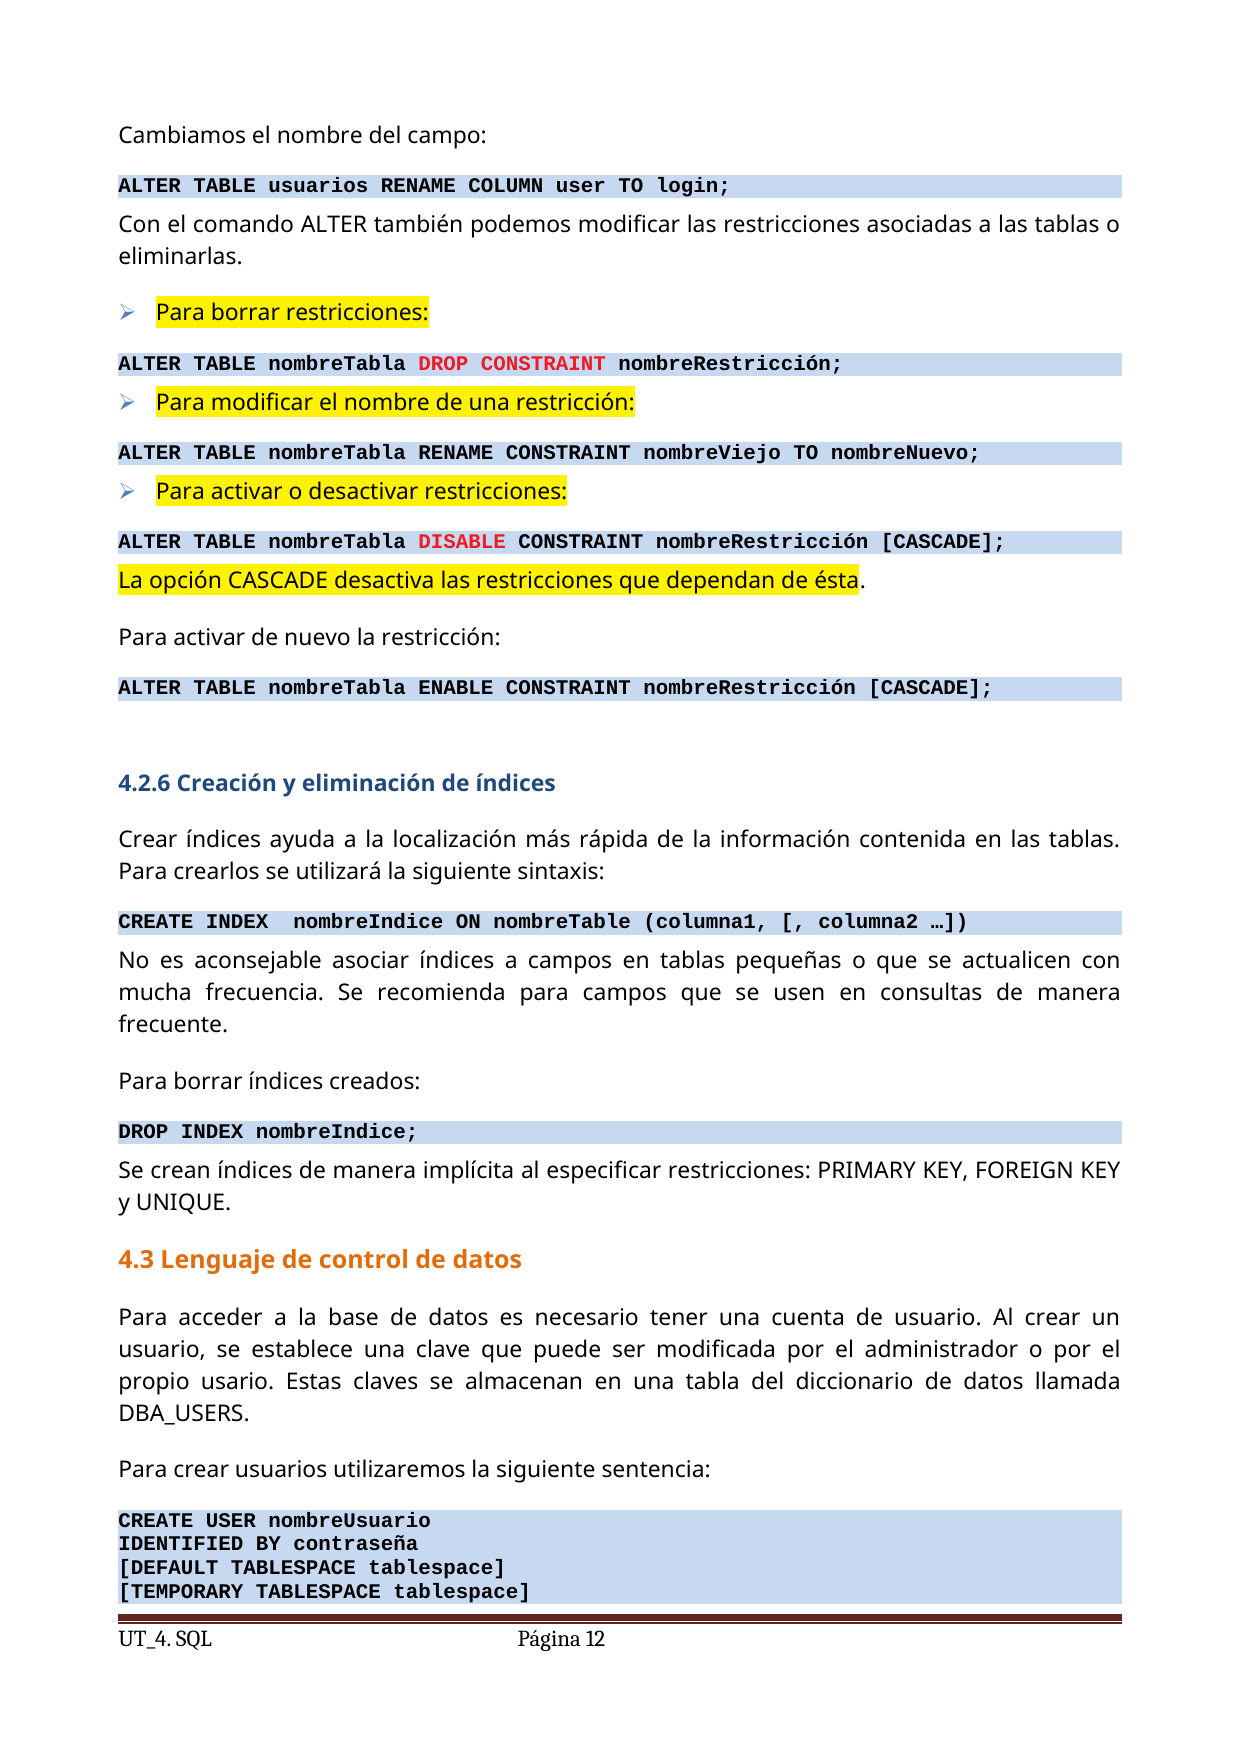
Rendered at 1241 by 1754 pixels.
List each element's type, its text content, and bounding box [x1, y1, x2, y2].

list Para modificar el nombre de una restricción: [118, 385, 1122, 417]
text Para borrar índices creados: [118, 1064, 1122, 1096]
text DROP INDEX nombreIndice; [118, 1121, 1122, 1144]
text 4.2.6 Creación y eliminación de índices [118, 766, 1122, 798]
text Cambiamos el nombre del campo: [118, 118, 1122, 150]
text Crear índices ayuda a la localización más rápida de la información contenida en las tablas. Para crearlos se utilizará la siguiente sintaxis: [118, 823, 1122, 886]
text ALTER TABLE nombreTabla DISABLE CONSTRAINT nombreRestricción [CASCADE]; [118, 531, 1122, 554]
text Con el comando ALTER también podemos modificar las restricciones asociadas a las tablas o eliminarlas. [118, 207, 1122, 271]
text 4.3 Lenguaje de control de datos [118, 1242, 1122, 1276]
text [DEFAULT TABLESPACE tablespace] [118, 1557, 1122, 1581]
text CREATE USER nombreUsuario [118, 1510, 1122, 1533]
text Se crean índices de manera implícita al especificar restricciones: PRIMARY KEY, FOREIGN KEY y UNIQUE. [118, 1153, 1122, 1217]
text ALTER TABLE usuarios RENAME COLUMN user TO login; [118, 175, 1122, 198]
text Para crear usuarios utilizaremos la siguiente sentencia: [118, 1453, 1122, 1485]
text La opción CASCADE desactiva las restricciones que dependan de ésta. [118, 563, 1122, 595]
text IDENTIFIED BY contraseña [118, 1533, 1122, 1557]
text ALTER TABLE nombreTabla RENAME CONSTRAINT nombreViejo TO nombreNuevo; [118, 442, 1122, 465]
text Para acceder a la base de datos es necesario tener una cuenta de usuario. Al crear un usuario, se establece una clave que puede ser modificada por el administrador o por el propio usario. Estas claves se almacenan en una tabla del diccionario de datos llamada DBA_USERS. [118, 1301, 1122, 1428]
list Para activar o desactivar restricciones: [118, 474, 1122, 506]
list Para borrar restricciones: [118, 296, 1122, 328]
text CREATE INDEX nombreIndice ON nombreTable (columna1, [, columna2 …]) [118, 911, 1122, 935]
text No es aconsejable asociar índices a campos en tablas pequeñas o que se actualicen con mucha frecuencia. Se recomienda para campos que se usen en consultas de manera frecuente. [118, 944, 1122, 1039]
text ALTER TABLE nombreTabla DROP CONSTRAINT nombreRestricción; [118, 353, 1122, 376]
text Para activar de nuevo la restricción: [118, 620, 1122, 652]
text [TEMPORARY TABLESPACE tablespace] [118, 1581, 1122, 1604]
text ALTER TABLE nombreTabla ENABLE CONSTRAINT nombreRestricción [CASCADE]; [118, 677, 1122, 701]
